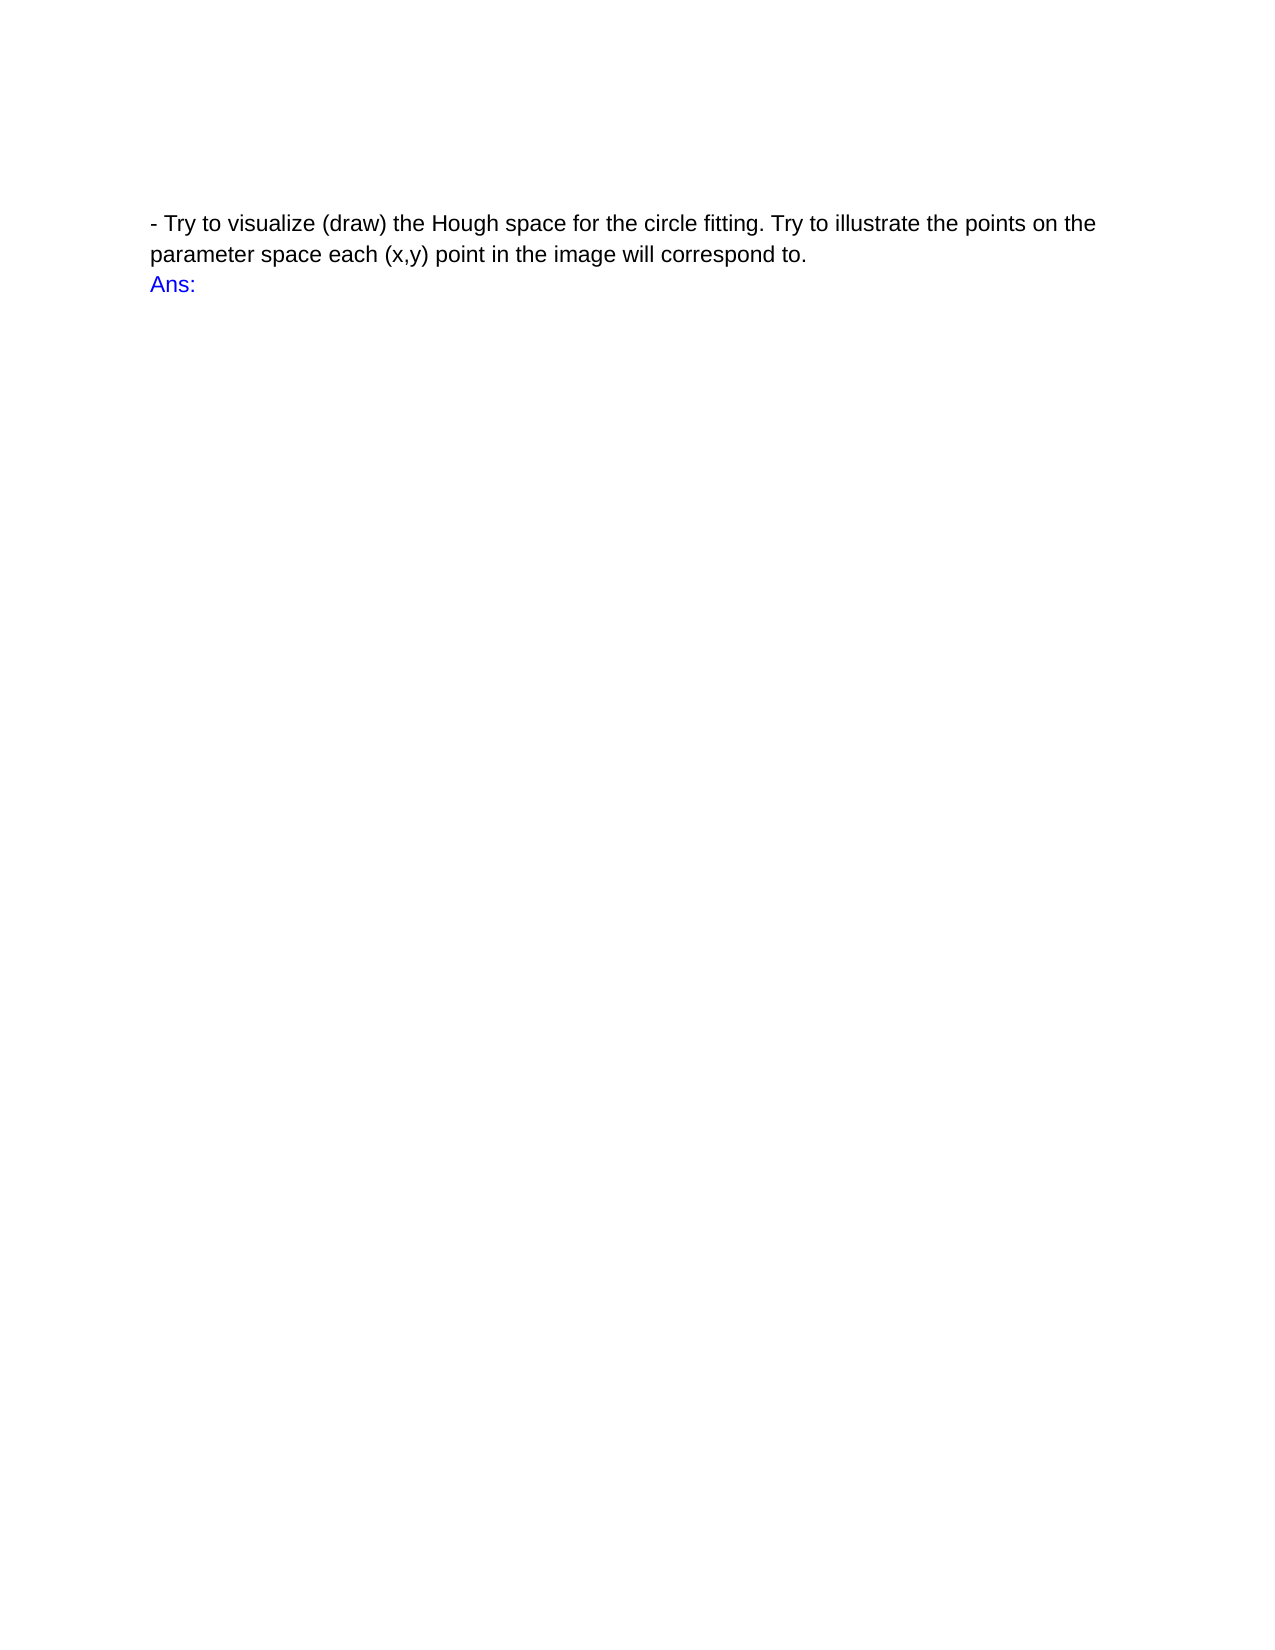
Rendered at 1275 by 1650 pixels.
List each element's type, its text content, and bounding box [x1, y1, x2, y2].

text Ans: [150, 271, 1125, 297]
text - Try to visualize (draw) the Hough space for the circle fitting. Try to illustrate the points on the parameter space each (x,y) point in the image will correspond to. [150, 210, 1125, 267]
